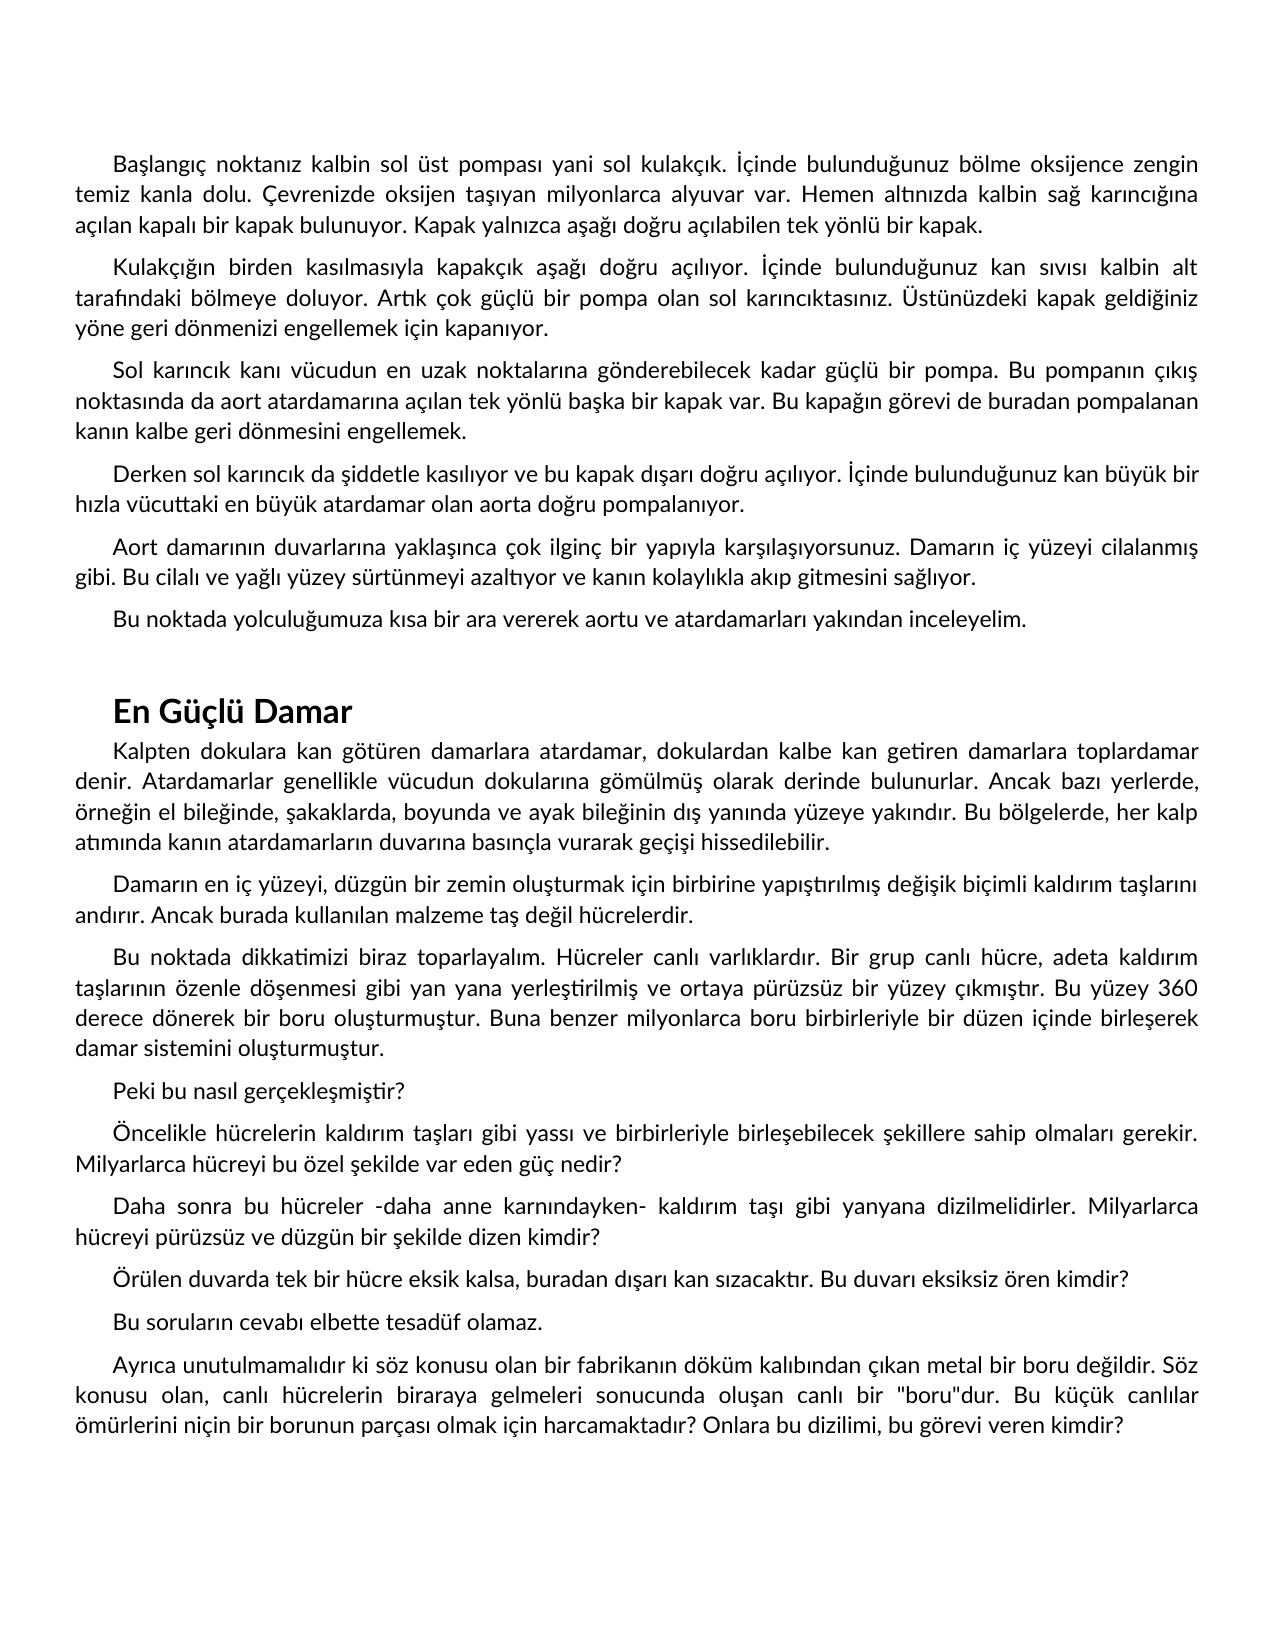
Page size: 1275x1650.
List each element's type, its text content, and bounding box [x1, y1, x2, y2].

text Aort damarının duvarlarına yaklaşınca çok ilginç bir yapıyla karşılaşıyorsunuz. Damarın iç yüzeyi cilalanmış gibi. Bu cilalı ve yağlı yüzey sürtünmeyi azaltıyor ve kanın kolaylıkla akıp gitmesini sağlıyor. [75, 532, 1200, 590]
text Damarın en iç yüzeyi, düzgün bir zemin oluşturmak için birbirine yapıştırılmış değişik biçimli kaldırım taşlarını andırır. Ancak burada kullanılan malzeme taş değil hücrelerdir. [75, 870, 1200, 928]
text Sol karıncık kanı vücudun en uzak noktalarına gönderebilecek kadar güçlü bir pompa. Bu pompanın çıkış noktasında da aort atardamarına açılan tek yönlü başka bir kapak var. Bu kapağın görevi de buradan pompalanan kanın kalbe geri dönmesini engellemek. [75, 356, 1200, 444]
text Öncelikle hücrelerin kaldırım taşları gibi yassı ve birbirleriyle birleşebilecek şekillere sahip olmaları gerekir. Milyarlarca hücreyi bu özel şekilde var eden güç nedir? [75, 1119, 1200, 1177]
text Kulakçığın birden kasılmasıyla kapakçık aşağı doğru açılıyor. İçinde bulunduğunuz kan sıvısı kalbin alt tarafındaki bölmeye doluyor. Artık çok güçlü bir pompa olan sol karıncıktasınız. Üstünüzdeki kapak geldiğiniz yöne geri dönmenizi engellemek için kapanıyor. [75, 253, 1200, 341]
text Daha sonra bu hücreler -daha anne karnındayken- kaldırım taşı gibi yanyana dizilmelidirler. Milyarlarca hücreyi pürüzsüz ve düzgün bir şekilde dizen kimdir? [75, 1192, 1200, 1250]
subtitle En Güçlü Damar [112, 691, 1200, 731]
text Bu noktada dikkatimizi biraz toparlayalım. Hücreler canlı varlıklardır. Bir grup canlı hücre, adeta kaldırım taşlarının özenle döşenmesi gibi yan yana yerleştirilmiş ve ortaya pürüzsüz bir yüzey çıkmıştır. Bu yüzey 360 derece dönerek bir boru oluşturmuştur. Buna benzer milyonlarca boru birbirleriyle bir düzen içinde birleşerek damar sistemini oluşturmuştur. [75, 943, 1200, 1061]
text Örülen duvarda tek bir hücre eksik kalsa, buradan dışarı kan sızacaktır. Bu duvarı eksiksiz ören kimdir? [75, 1265, 1200, 1292]
text Kalpten dokulara kan götüren damarlara atardamar, dokulardan kalbe kan getiren damarlara toplardamar denir. Atardamarlar genellikle vücudun dokularına gömülmüş olarak derinde bulunurlar. Ancak bazı yerlerde, örneğin el bileğinde, şakaklarda, boyunda ve ayak bileğinin dış yanında yüzeye yakındır. Bu bölgelerde, her kalp atımında kanın atardamarların duvarına basınçla vurarak geçişi hissedilebilir. [75, 737, 1200, 855]
text Bu noktada yolculuğumuza kısa bir ara vererek aortu ve atardamarları yakından inceleyelim. [75, 605, 1200, 633]
text Bu soruların cevabı elbette tesadüf olamaz. [75, 1308, 1200, 1335]
text Derken sol karıncık da şiddetle kasılıyor ve bu kapak dışarı doğru açılıyor. İçinde bulunduğunuz kan büyük bir hızla vücuttaki en büyük atardamar olan aorta doğru pompalanıyor. [75, 459, 1200, 517]
text Peki bu nasıl gerçekleşmiştir? [75, 1076, 1200, 1104]
text Ayrıca unutulmamalıdır ki söz konusu olan bir fabrikanın döküm kalıbından çıkan metal bir boru değildir. Söz konusu olan, canlı hücrelerin biraraya gelmeleri sonucunda oluşan canlı bir "boru"dur. Bu küçük canlılar ömürlerini niçin bir borunun parçası olmak için harcamaktadır? Onlara bu dizilimi, bu görevi veren kimdir? [75, 1350, 1200, 1438]
text Başlangıç noktanız kalbin sol üst pompası yani sol kulakçık. İçinde bulunduğunuz bölme oksijence zengin temiz kanla dolu. Çevrenizde oksijen taşıyan milyonlarca alyuvar var. Hemen altınızda kalbin sağ karıncığına açılan kapalı bir kapak bulunuyor. Kapak yalnızca aşağı doğru açılabilen tek yönlü bir kapak. [75, 150, 1200, 238]
